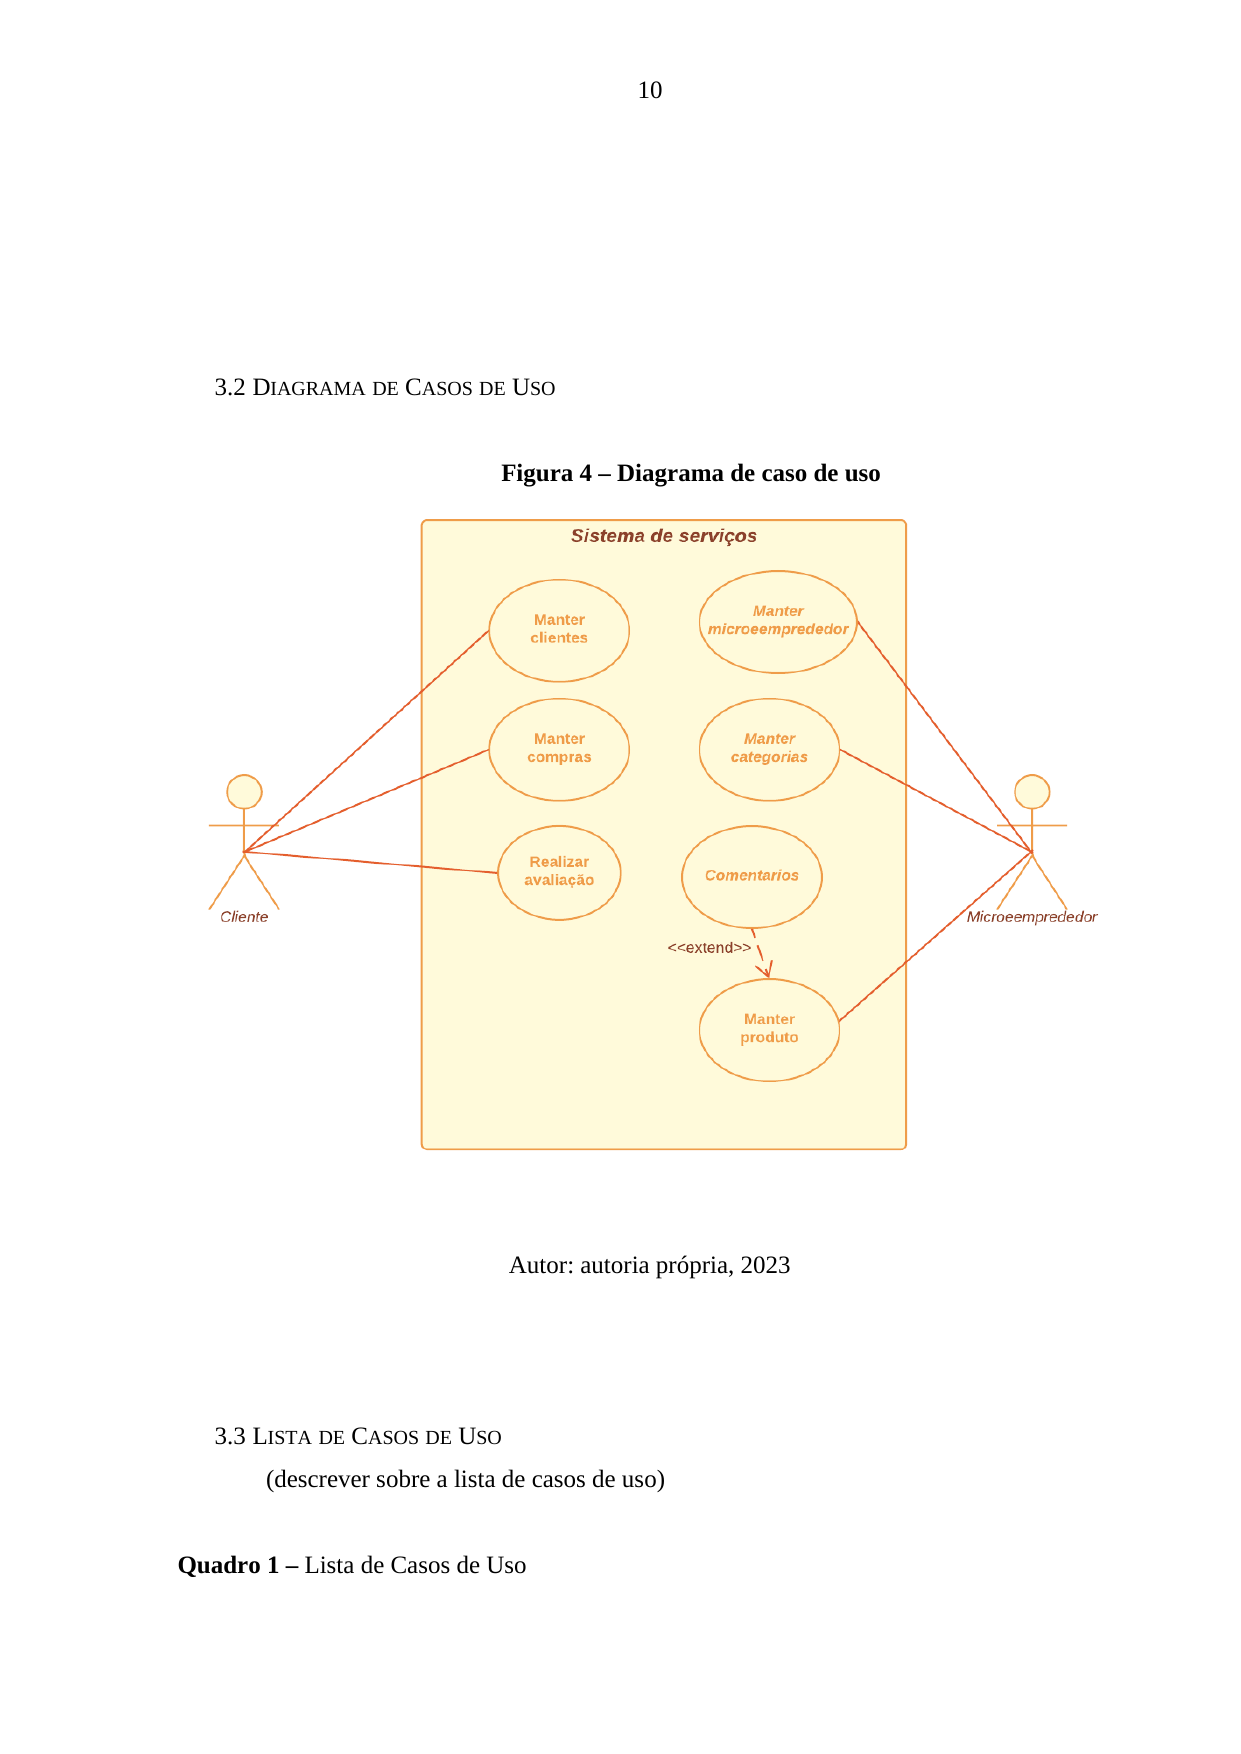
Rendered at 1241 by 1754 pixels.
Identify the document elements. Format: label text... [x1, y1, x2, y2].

text Autor: autoria própria, 2023 [177, 1250, 1122, 1279]
picture [179, 501, 1120, 1188]
text Figura 4 – Diagrama de caso de uso [177, 458, 1122, 1193]
text Quadro 1 – Lista de Casos de Uso [177, 1550, 1122, 1579]
subtitle Lista de Casos de Uso [214, 1421, 1122, 1450]
subtitle Diagrama de Casos de Uso [214, 372, 1122, 401]
text (descrever sobre a lista de casos de uso) [177, 1464, 1122, 1493]
